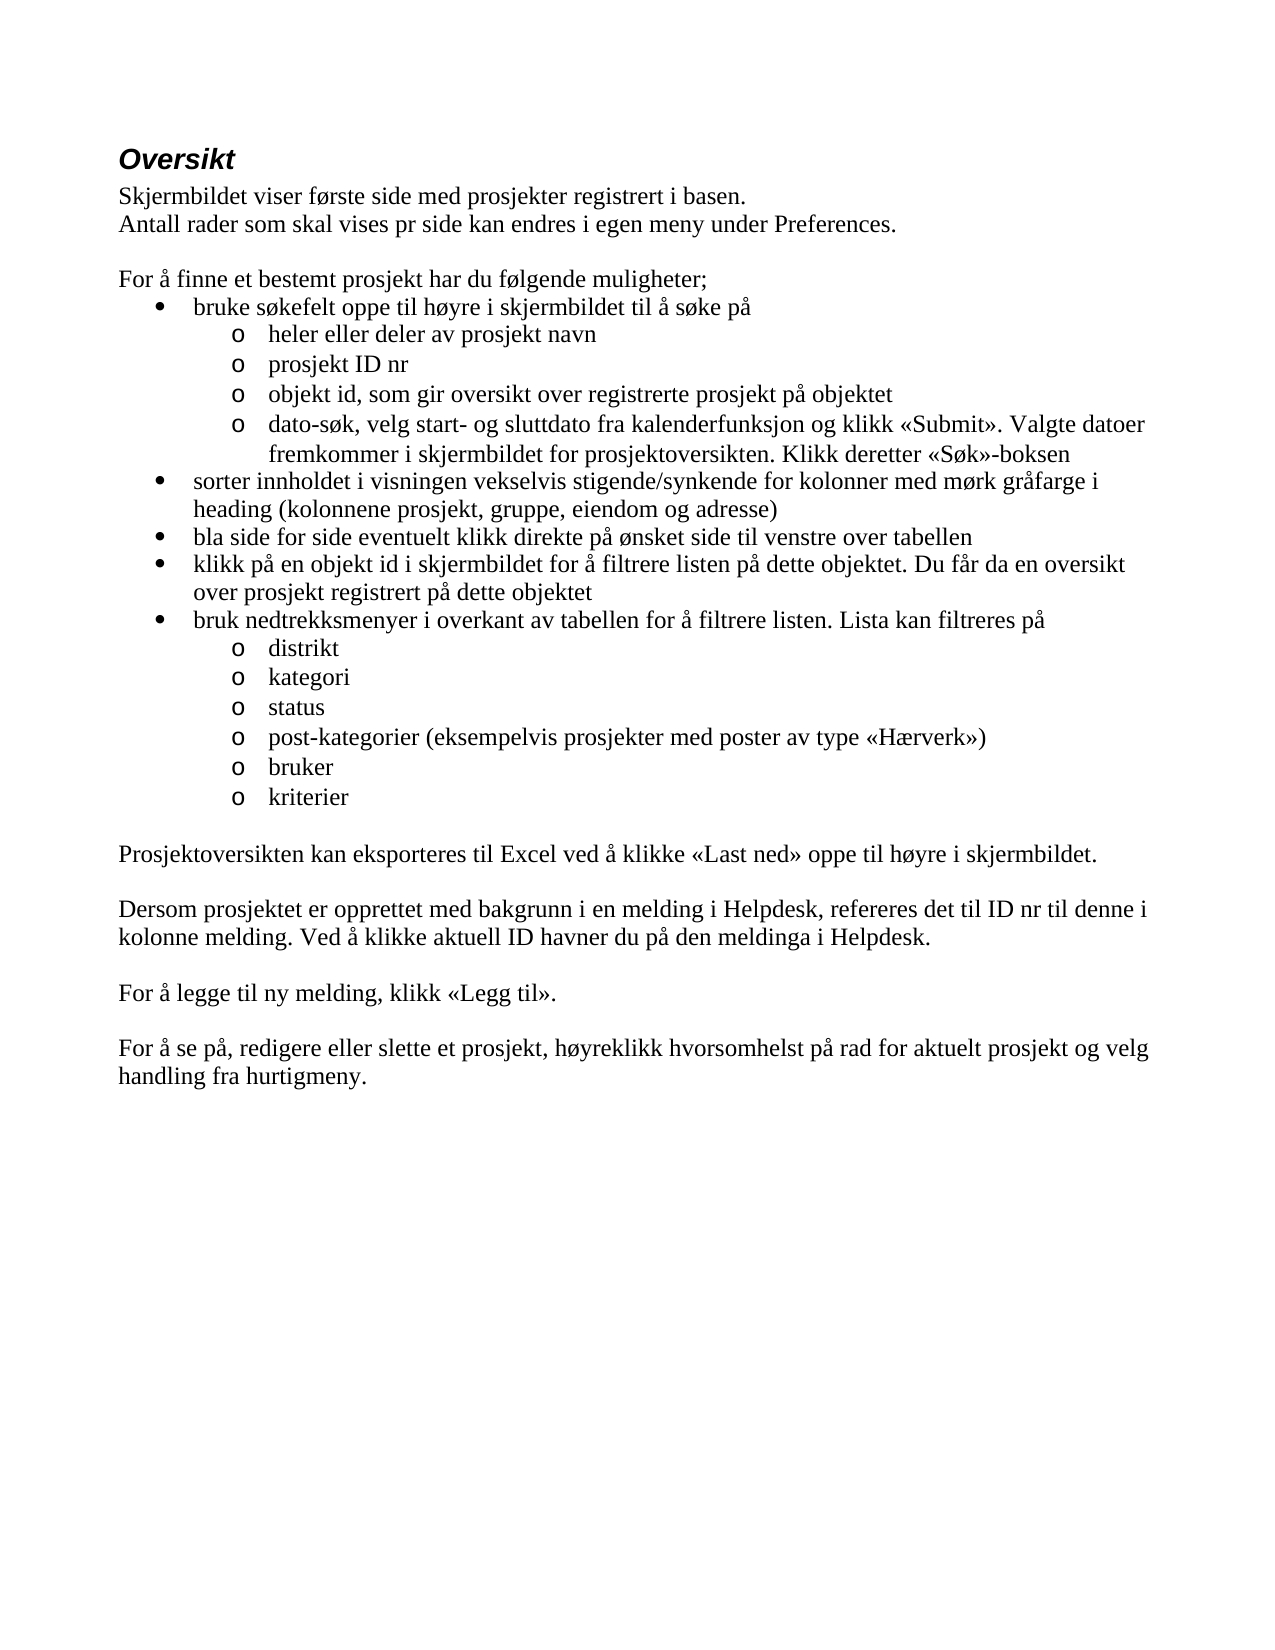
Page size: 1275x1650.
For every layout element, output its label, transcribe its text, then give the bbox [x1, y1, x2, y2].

text Antall rader som skal vises pr side kan endres i egen meny under Preferences. [118, 210, 1157, 237]
list kategori [231, 663, 1157, 693]
list distrikt [231, 634, 1157, 663]
list kriterier [231, 783, 1157, 812]
text Skjermbildet viser første side med prosjekter registrert i basen. [118, 182, 1157, 210]
list sorter innholdet i visningen vekselvis stigende/synkende for kolonner med mørk gråfarge i heading (kolonnene prosjekt, gruppe, eiendom og adresse) [156, 467, 1157, 523]
list status [231, 693, 1157, 723]
list bruk nedtrekksmenyer i overkant av tabellen for å filtrere listen. Lista kan filtreres på [156, 606, 1157, 634]
list prosjekt ID nr [231, 350, 1157, 380]
list bruker [231, 753, 1157, 783]
text For å legge til ny melding, klikk «Legg til». [118, 979, 1157, 1006]
list klikk på en objekt id i skjermbildet for å filtrere listen på dette objektet. Du får da en oversikt over prosjekt registrert på dette objektet [156, 551, 1157, 606]
list heler eller deler av prosjekt navn [231, 321, 1157, 350]
list dato-søk, velg start- og sluttdato fra kalenderfunksjon og klikk «Submit». Valgte datoer fremkommer i skjermbildet for prosjektoversikten. Klikk deretter «Søk»-boksen [231, 410, 1157, 467]
text For å se på, redigere eller slette et prosjekt, høyreklikk hvorsomhelst på rad for aktuelt prosjekt og velg handling fra hurtigmeny. [118, 1034, 1157, 1089]
list post-kategorier (eksempelvis prosjekter med poster av type «Hærverk») [231, 723, 1157, 753]
subtitle Oversikt [118, 143, 1157, 176]
text Prosjektoversikten kan eksporteres til Excel ved å klikke «Last ned» oppe til høyre i skjermbildet. [118, 840, 1157, 868]
list bruke søkefelt oppe til høyre i skjermbildet til å søke på [156, 293, 1157, 321]
list objekt id, som gir oversikt over registrerte prosjekt på objektet [231, 380, 1157, 410]
list bla side for side eventuelt klikk direkte på ønsket side til venstre over tabellen [156, 523, 1157, 551]
text Dersom prosjektet er opprettet med bakgrunn i en melding i Helpdesk, refereres det til ID nr til denne i kolonne melding. Ved å klikke aktuell ID havner du på den meldinga i Helpdesk. [118, 896, 1157, 951]
text For å finne et bestemt prosjekt har du følgende muligheter; [118, 265, 1157, 293]
